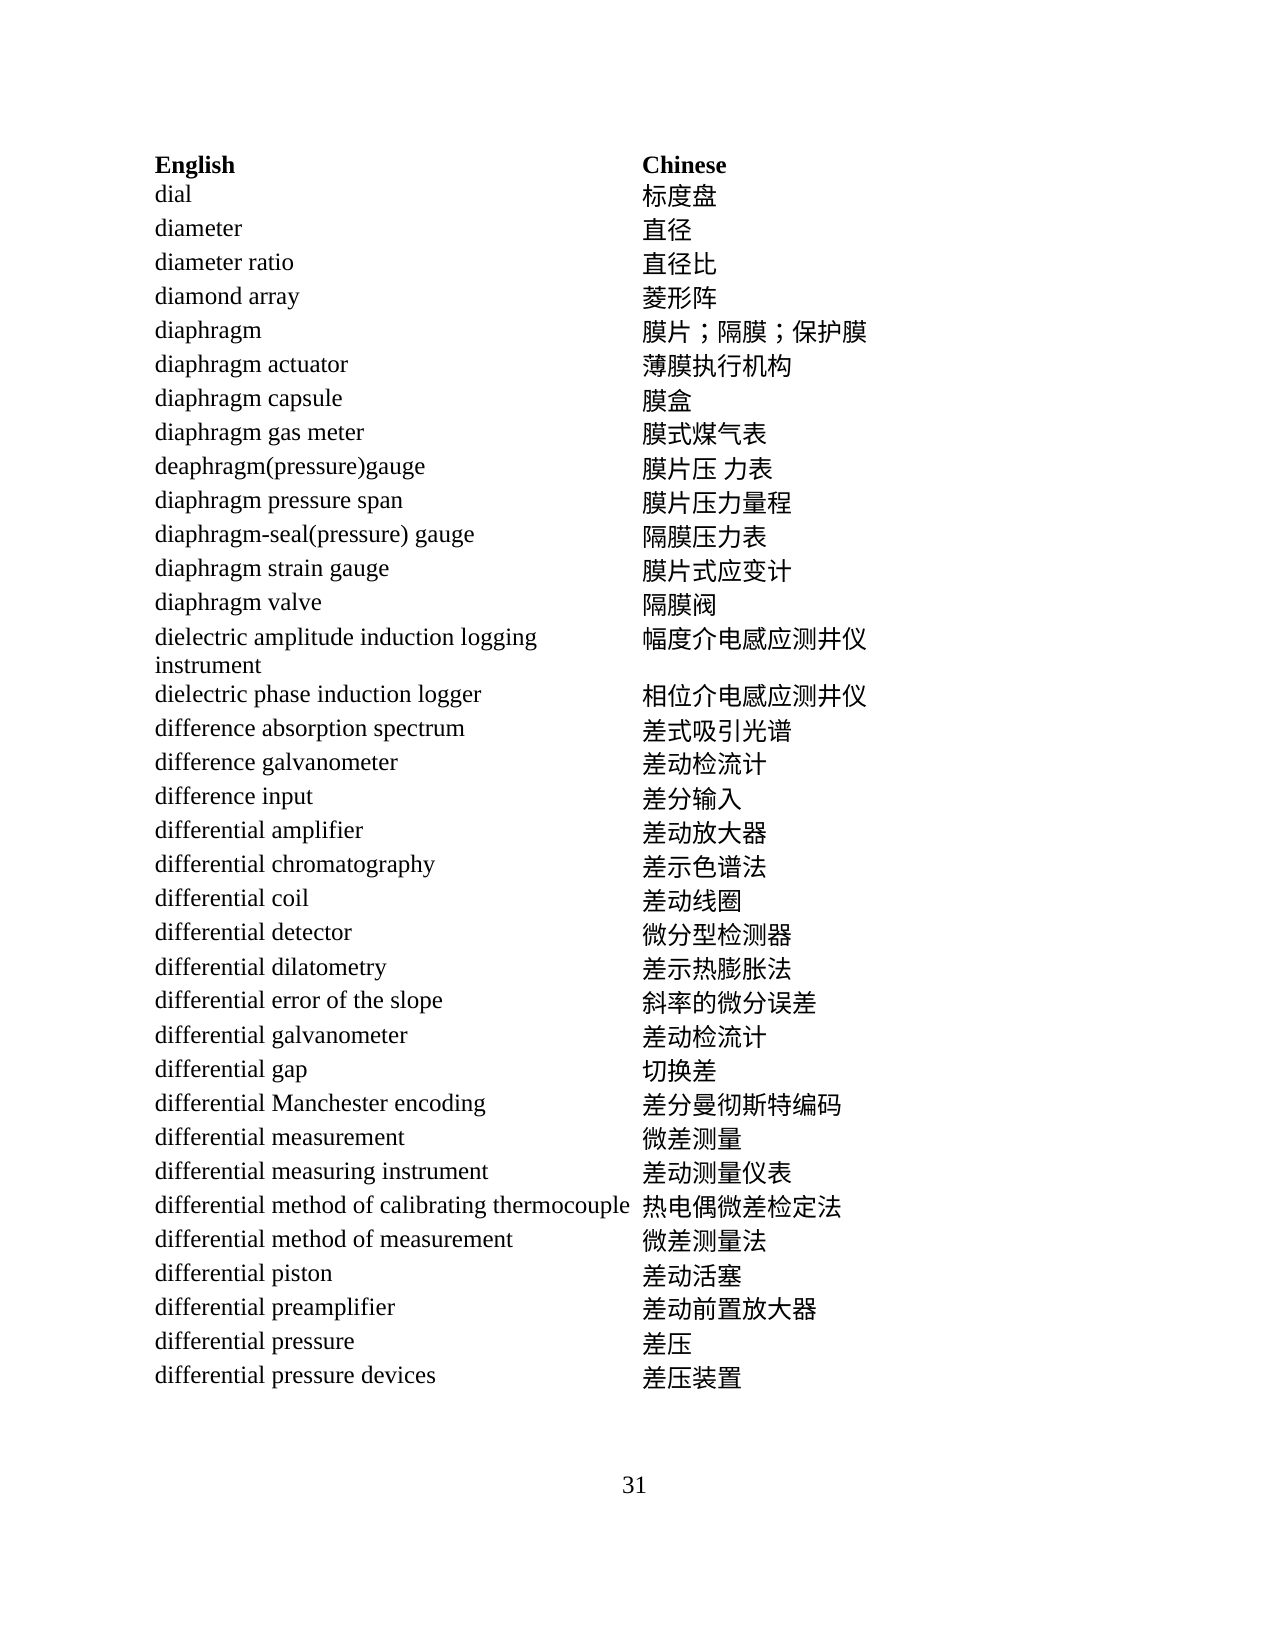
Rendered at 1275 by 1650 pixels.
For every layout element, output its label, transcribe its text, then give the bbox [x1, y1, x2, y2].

table_cell 差动放大器 [638, 815, 1125, 849]
table_cell 膜片；隔膜；保护膜 [638, 315, 1125, 349]
table_cell 差动检流计 [638, 747, 1125, 781]
table_header Chinese [638, 150, 1125, 179]
table_cell differential detector [150, 918, 637, 952]
table_cell dielectric amplitude induction logging instrument [150, 622, 637, 679]
table_cell 热电偶微差检定法 [638, 1190, 1125, 1224]
table_cell differential error of the slope [150, 986, 637, 1020]
table_cell 差示色谱法 [638, 849, 1125, 883]
table_cell 隔膜压力表 [638, 519, 1125, 553]
table_cell 差动线圈 [638, 884, 1125, 917]
table_cell differential preamplifier [150, 1292, 637, 1326]
table_cell differential Manchester encoding [150, 1088, 637, 1122]
table_cell 差分输入 [638, 781, 1125, 815]
table_cell 差动测量仪表 [638, 1156, 1125, 1190]
table_cell 标度盘 [638, 179, 1125, 213]
table_cell difference galvanometer [150, 747, 637, 781]
table_cell 微分型检测器 [638, 918, 1125, 952]
table_cell 菱形阵 [638, 281, 1125, 315]
table_cell diaphragm gas meter [150, 417, 637, 451]
table_cell differential chromatography [150, 849, 637, 883]
table_cell differential method of calibrating thermocouple [150, 1190, 637, 1224]
table_cell dial [150, 179, 637, 213]
table_cell 微差测量 [638, 1122, 1125, 1156]
table_cell 膜片压 力表 [638, 451, 1125, 485]
table_cell 膜片压力量程 [638, 485, 1125, 519]
table_cell differential pressure devices [150, 1360, 637, 1394]
table_cell differential pressure [150, 1326, 637, 1360]
table_cell differential piston [150, 1258, 637, 1292]
table_cell 薄膜执行机构 [638, 349, 1125, 383]
table_cell 微差测量法 [638, 1224, 1125, 1258]
table_cell 直径比 [638, 247, 1125, 281]
table_cell diameter ratio [150, 247, 637, 281]
table_cell 差式吸引光谱 [638, 713, 1125, 747]
table_cell differential dilatometry [150, 952, 637, 986]
table_cell difference input [150, 781, 637, 815]
table_cell diamond array [150, 281, 637, 315]
table_cell diaphragm actuator [150, 349, 637, 383]
table_cell 膜片式应变计 [638, 554, 1125, 587]
table_cell 差动前置放大器 [638, 1292, 1125, 1326]
table_cell differential method of measurement [150, 1224, 637, 1258]
table_cell 幅度介电感应测井仪 [638, 622, 1125, 679]
table_cell diameter [150, 213, 637, 247]
table_cell 差动检流计 [638, 1020, 1125, 1054]
table_cell 差压装置 [638, 1360, 1125, 1394]
table_cell differential measurement [150, 1122, 637, 1156]
table_cell 斜率的微分误差 [638, 986, 1125, 1020]
table_cell differential gap [150, 1054, 637, 1088]
table_cell 差分曼彻斯特编码 [638, 1088, 1125, 1122]
table_cell 直径 [638, 213, 1125, 247]
table_cell deaphragm(pressure)gauge [150, 451, 637, 485]
table_cell differential galvanometer [150, 1020, 637, 1054]
table_header English [150, 150, 637, 179]
table_cell diaphragm [150, 315, 637, 349]
table_cell dielectric phase induction logger [150, 679, 637, 713]
table_cell diaphragm-seal(pressure) gauge [150, 519, 637, 553]
table_cell 膜盒 [638, 383, 1125, 417]
table_cell 差动活塞 [638, 1258, 1125, 1292]
table_cell diaphragm pressure span [150, 485, 637, 519]
table_cell 差压 [638, 1326, 1125, 1360]
table_cell 切换差 [638, 1054, 1125, 1088]
table_cell diaphragm valve [150, 588, 637, 622]
table_cell differential amplifier [150, 815, 637, 849]
table_cell differential coil [150, 884, 637, 917]
table_cell diaphragm capsule [150, 383, 637, 417]
table_cell 差示热膨胀法 [638, 952, 1125, 986]
table_cell 膜式煤气表 [638, 417, 1125, 451]
table_cell 相位介电感应测井仪 [638, 679, 1125, 713]
table_cell differential measuring instrument [150, 1156, 637, 1190]
table_cell 隔膜阀 [638, 588, 1125, 622]
table_cell diaphragm strain gauge [150, 554, 637, 587]
table_cell difference absorption spectrum [150, 713, 637, 747]
